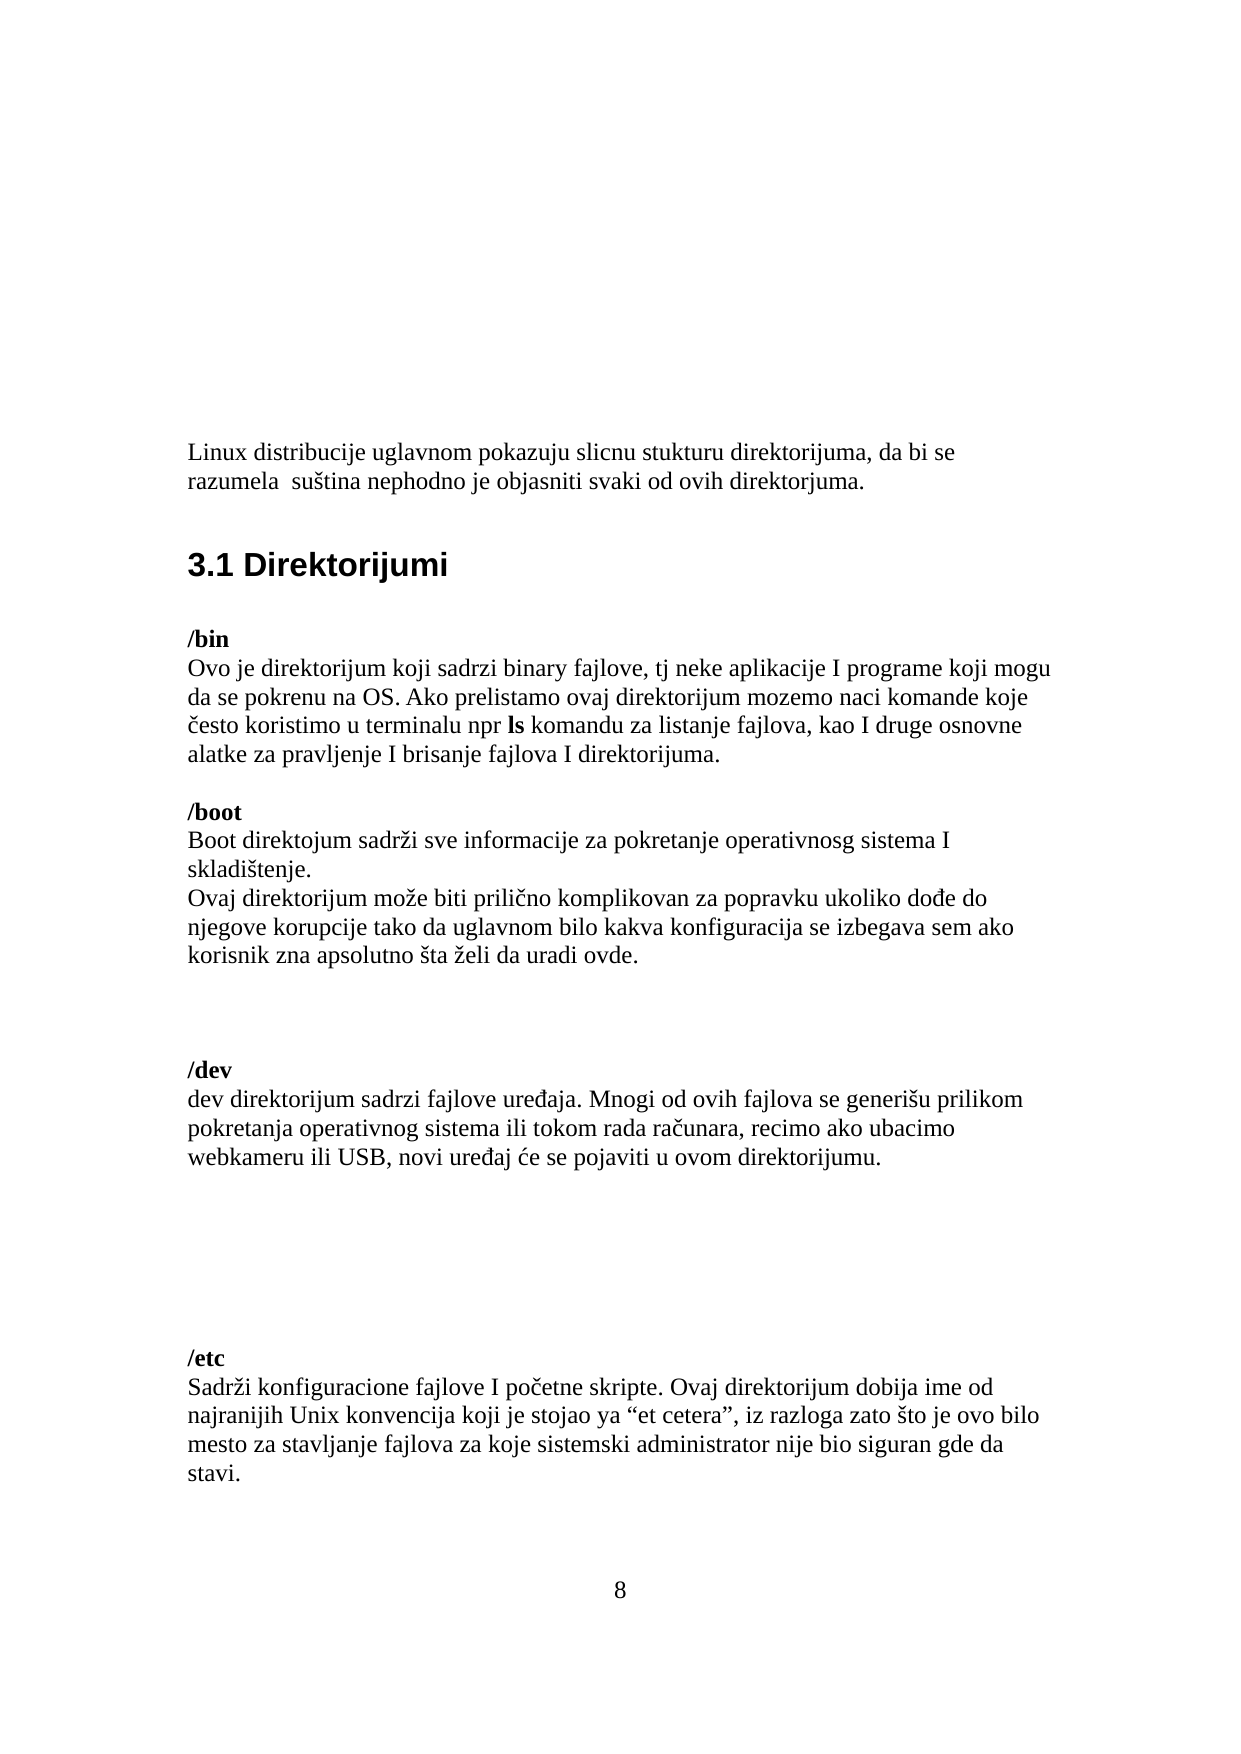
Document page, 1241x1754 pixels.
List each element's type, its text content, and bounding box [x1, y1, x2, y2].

text Ovaj direktorijum može biti prilično komplikovan za popravku ukoliko dođe do njegove korupcije tako da uglavnom bilo kakva konfiguracija se izbegava sem ako korisnik zna apsolutno šta želi da uradi ovde. [187, 883, 1053, 969]
subtitle 3.1 Direktorijumi [187, 544, 1053, 583]
text /dev [187, 1056, 1053, 1084]
text dev direktorijum sadrzi fajlove uređaja. Mnogi od ovih fajlova se generišu prilikom pokretanja operativnog sistema ili tokom rada računara, recimo ako ubacimo webkameru ili USB, novi uređaj će se pojaviti u ovom direktorijumu. [187, 1084, 1053, 1171]
text Boot direktojum sadrži sve informacije za pokretanje operativnosg sistema I skladištenje. [187, 826, 1053, 883]
text Sadrži konfiguracione fajlove I početne skripte. Ovaj direktorijum dobija ime od najranijih Unix konvencija koji je stojao ya “et cetera”, iz razloga zato što je ovo bilo mesto za stavljanje fajlova za koje sistemski administrator nije bio siguran gde da stavi. [187, 1372, 1053, 1487]
text /etc [187, 1343, 1053, 1372]
text Linux distribucije uglavnom pokazuju slicnu stukturu direktorijuma, da bi se razumela suština nephodno je objasniti svaki od ovih direktorjuma. [187, 437, 1053, 495]
text /boot [187, 797, 1053, 826]
text /bin [187, 624, 1053, 653]
text Ovo je direktorijum koji sadrzi binary fajlove, tj neke aplikacije I programe koji mogu da se pokrenu na OS. Ako prelistamo ovaj direktorijum mozemo naci komande koje često koristimo u terminalu npr ls komandu za listanje fajlova, kao I druge osnovne alatke za pravljenje I brisanje fajlova I direktorijuma. [187, 653, 1053, 768]
